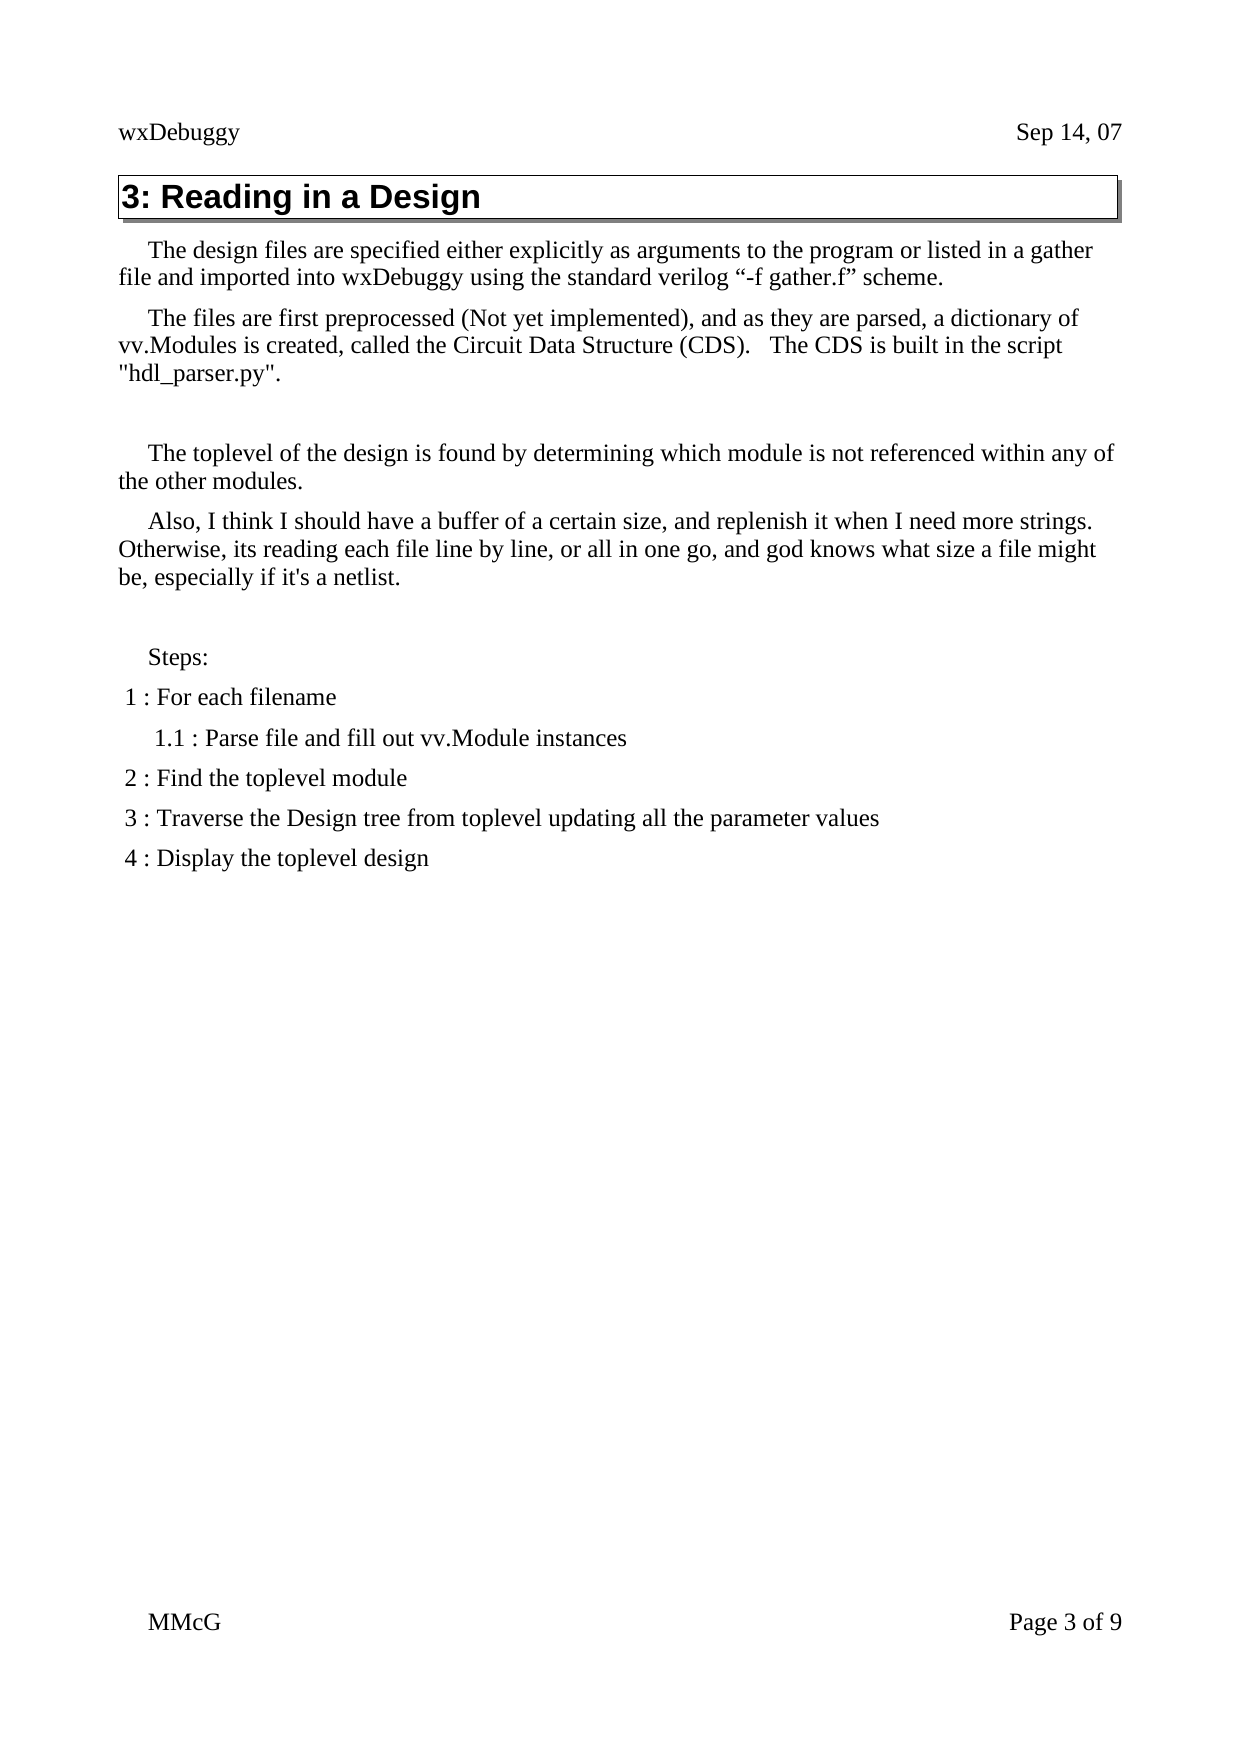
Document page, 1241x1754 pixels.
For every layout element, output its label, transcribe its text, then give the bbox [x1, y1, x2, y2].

text The files are first preprocessed (Not yet implemented), and as they are parsed, a dictionary of vv.Modules is created, called the Circuit Data Structure (CDS). The CDS is built in the script "hdl_parser.py". [118, 304, 1122, 387]
text The toplevel of the design is found by determining which module is not referenced within any of the other modules. [118, 439, 1122, 495]
list Parse file and fill out vv.Module instances [148, 724, 1122, 751]
list Find the toplevel module [118, 764, 1122, 792]
subtitle Reading in a Design [119, 176, 1117, 218]
list Display the toplevel design [118, 844, 1122, 872]
list Traverse the Design tree from toplevel updating all the parameter values [118, 804, 1122, 832]
text The design files are specified either explicitly as arguments to the program or listed in a gather file and imported into wxDebuggy using the standard verilog “-f gather.f” scheme. [118, 236, 1122, 291]
text Steps: [118, 643, 1122, 671]
list For each filename [118, 683, 1122, 711]
text Also, I think I should have a buffer of a certain size, and replenish it when I need more strings. Otherwise, its reading each file line by line, or all in one go, and god knows what size a file might be, especially if it's a netlist. [118, 507, 1122, 591]
